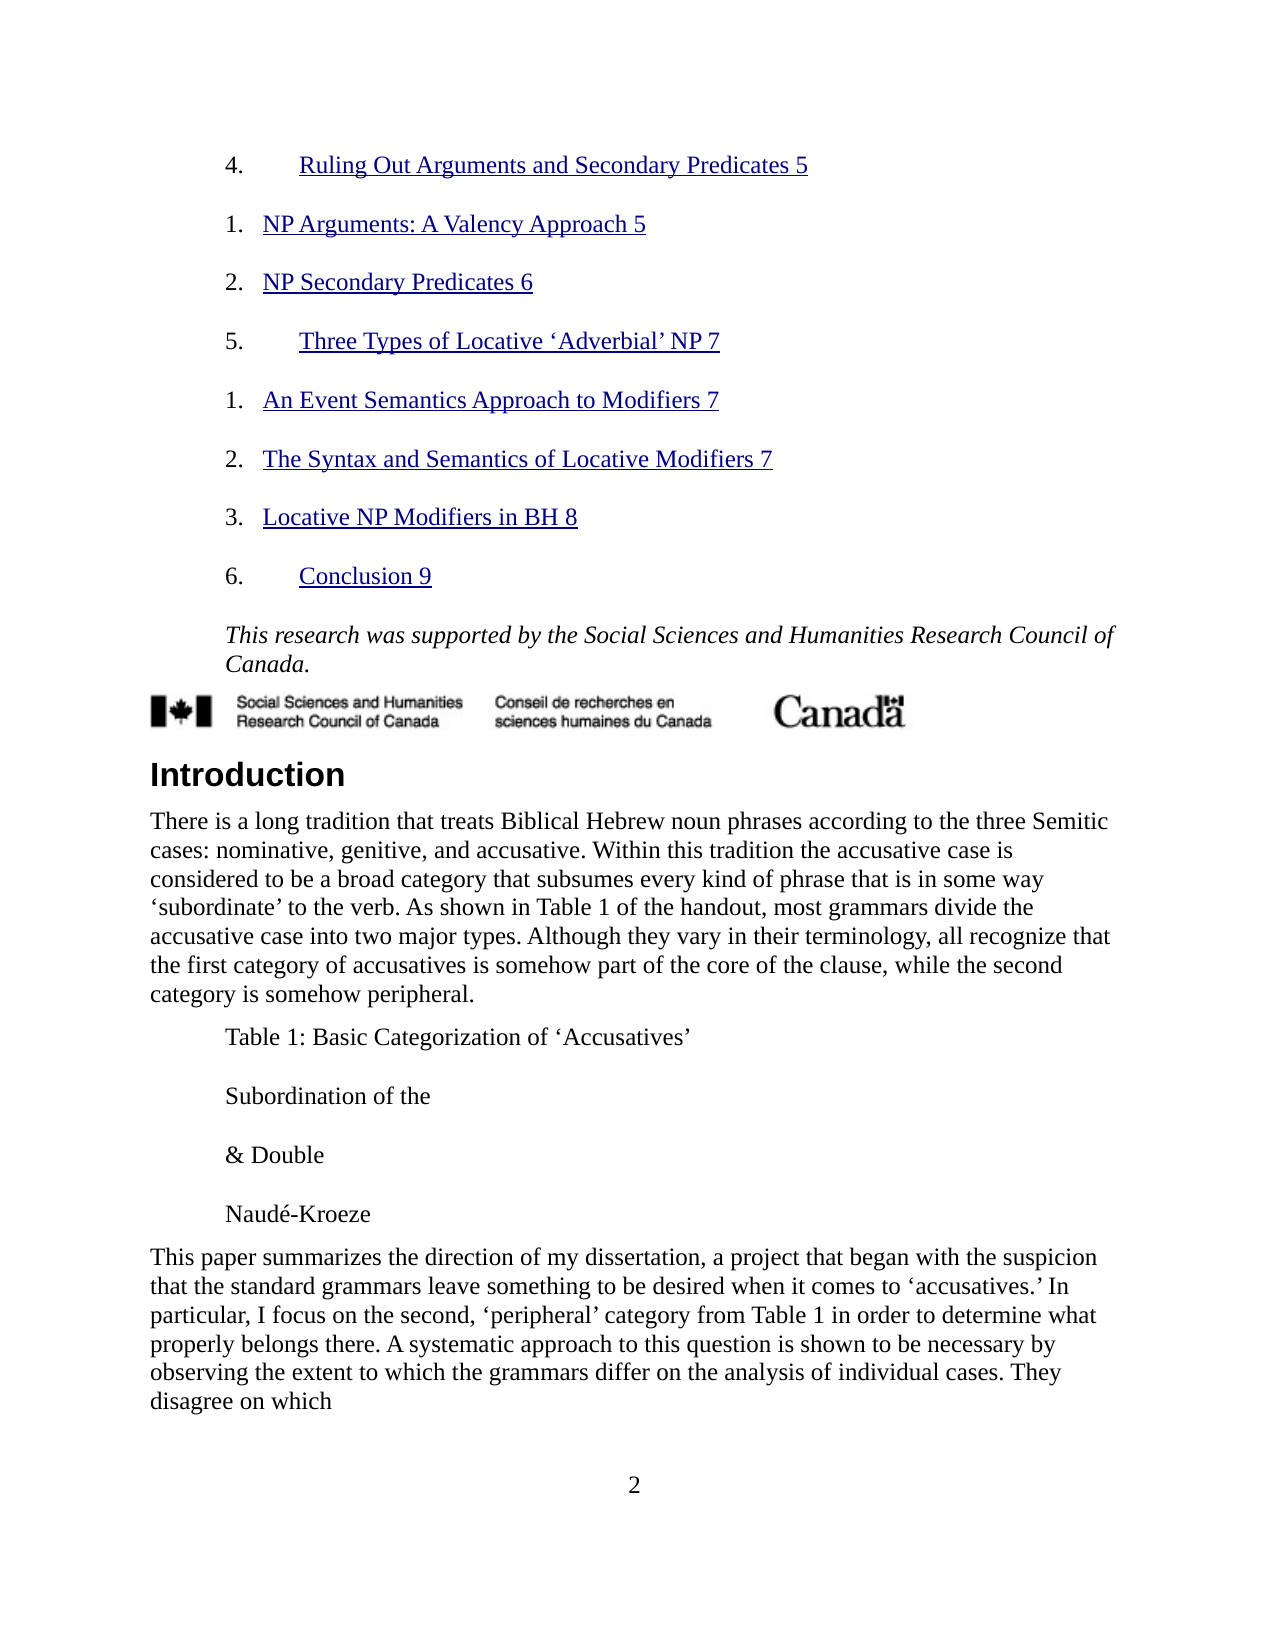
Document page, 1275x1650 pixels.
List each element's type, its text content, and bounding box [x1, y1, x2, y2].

list Conclusion 9 [225, 561, 1125, 590]
list NP Secondary Predicates 6 [225, 267, 1125, 296]
text This paper summarizes the direction of my dissertation, a project that began with the suspicion that the standard grammars leave something to be desired when it comes to ‘accusatives.’ In particular, I focus on the second, ‘peripheral’ category from Table 1 in order to determine what properly belongs there. A systematic approach to this question is shown to be necessary by observing the extent to which the grammars differ on the analysis of individual cases. They disagree on which [150, 1242, 1125, 1415]
list Locative NP Modifiers in BH 8 [225, 502, 1125, 531]
text Naudé-Kroeze [225, 1199, 1125, 1227]
list Three Types of Locative ‘Adverbial’ NP 7 [225, 326, 1125, 355]
list Ruling Out Arguments and Secondary Predicates 5 [225, 150, 1125, 179]
picture [150, 692, 918, 730]
text There is a long tradition that treats Biblical Hebrew noun phrases according to the three Semitic cases: nominative, genitive, and accusative. Within this tradition the accusative case is considered to be a broad category that subsumes every kind of phrase that is in some way ‘subordinate’ to the verb. As shown in Table 1 of the handout, most grammars divide the accusative case into two major types. Although they vary in their terminology, all recognize that the first category of accusatives is somehow part of the core of the clause, while the second category is somehow peripheral. [150, 806, 1125, 1007]
list An Event Semantics Approach to Modifiers 7 [225, 385, 1125, 414]
subtitle Introduction [150, 755, 1125, 794]
list NP Arguments: A Valency Approach 5 [225, 209, 1125, 237]
text This research was supported by the Social Sciences and Humanities Research Council of Canada. [225, 620, 1125, 677]
text Subordination of the [225, 1081, 1125, 1110]
text Table 1: Basic Categorization of ‘Accusatives’ [225, 1022, 1125, 1051]
text & Double [225, 1140, 1125, 1169]
list The Syntax and Semantics of Locative Modifiers 7 [225, 444, 1125, 472]
